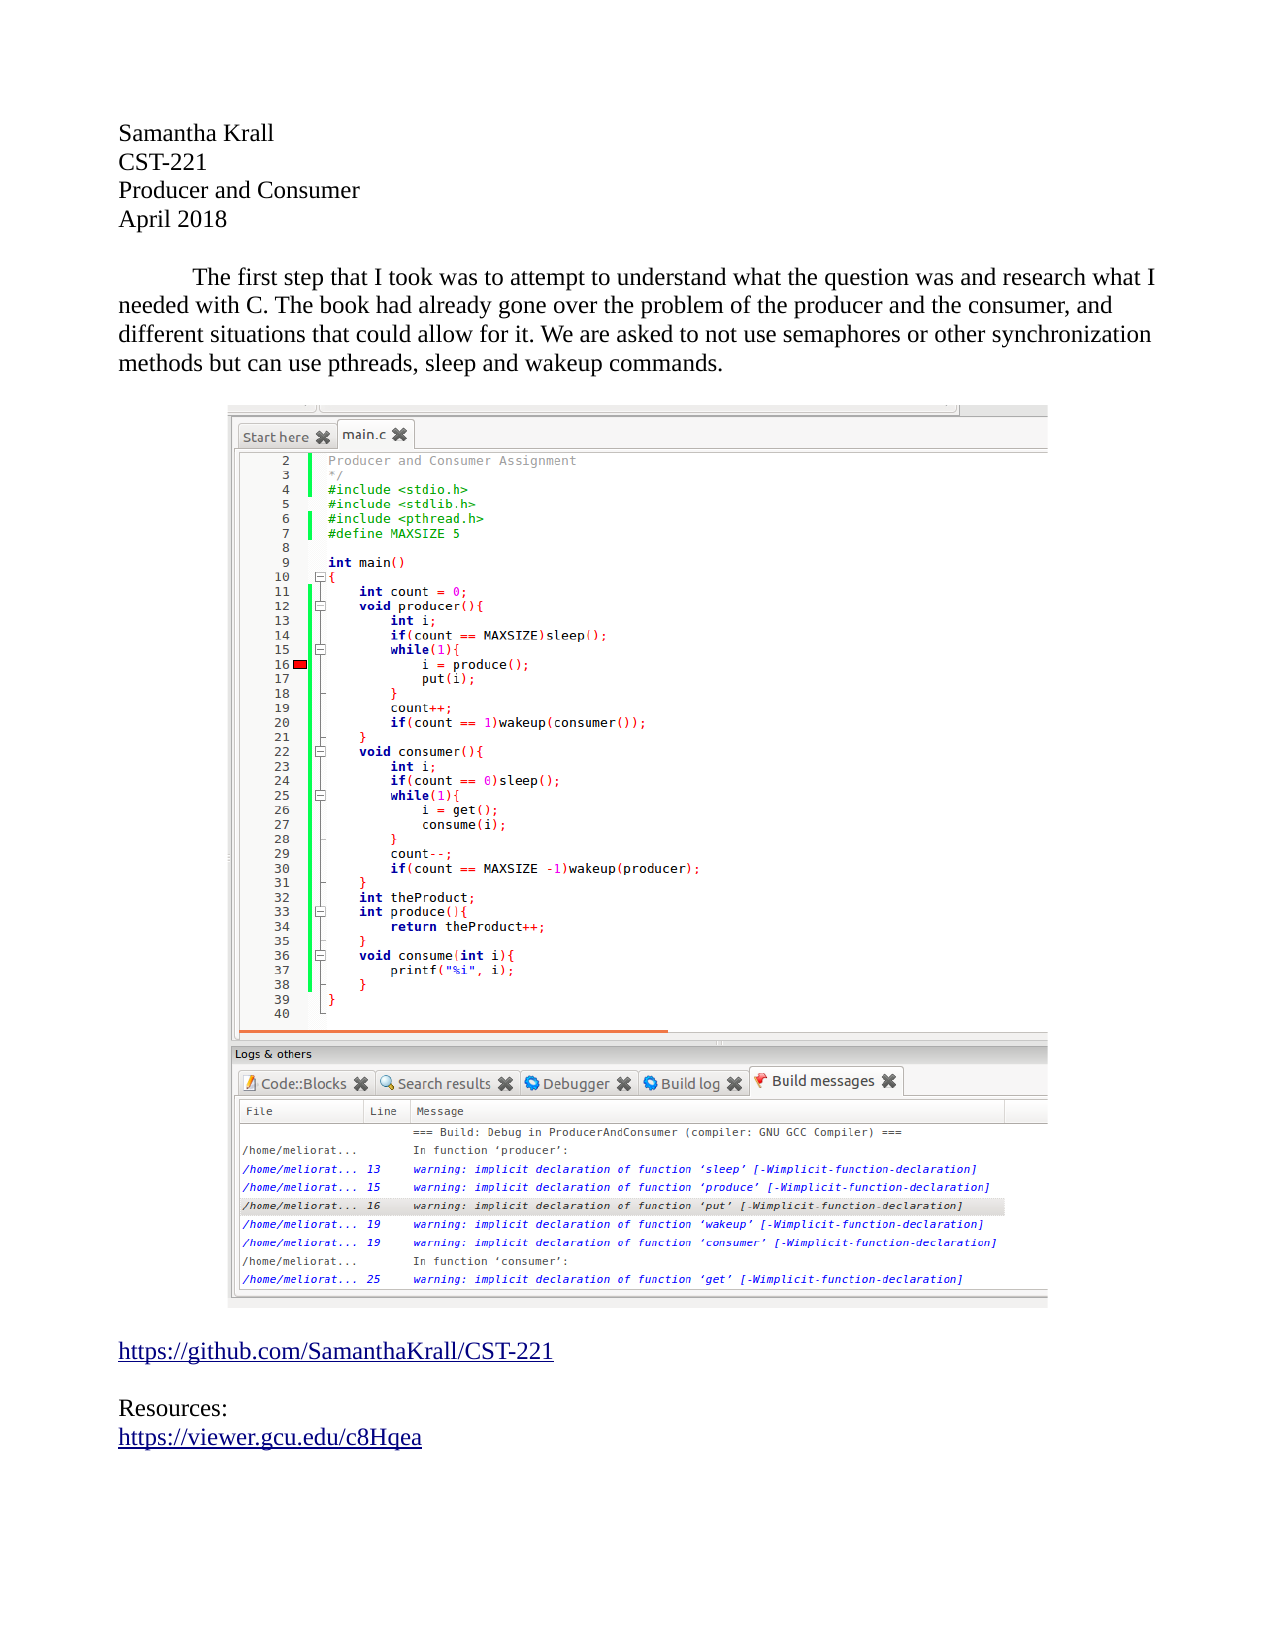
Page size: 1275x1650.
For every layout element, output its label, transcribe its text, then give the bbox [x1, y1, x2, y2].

picture [227, 405, 1048, 1308]
text Samantha Krall [118, 118, 1157, 147]
text The first step that I took was to attempt to understand what the question was and research what I needed with C. The book had already gone over the problem of the producer and the consumer, and different situations that could allow for it. We are asked to not use semaphores or other synchronization methods but can use pthreads, sleep and wakeup commands. [118, 262, 1157, 377]
text https://viewer.gcu.edu/c8Hqea [118, 1422, 1157, 1451]
text Resources: [118, 1393, 1157, 1422]
text Producer and Consumer [118, 176, 1157, 204]
text April 2018 [118, 204, 1157, 233]
text CST-221 [118, 147, 1157, 176]
text https://github.com/SamanthaKrall/CST-221 [118, 1336, 1157, 1365]
